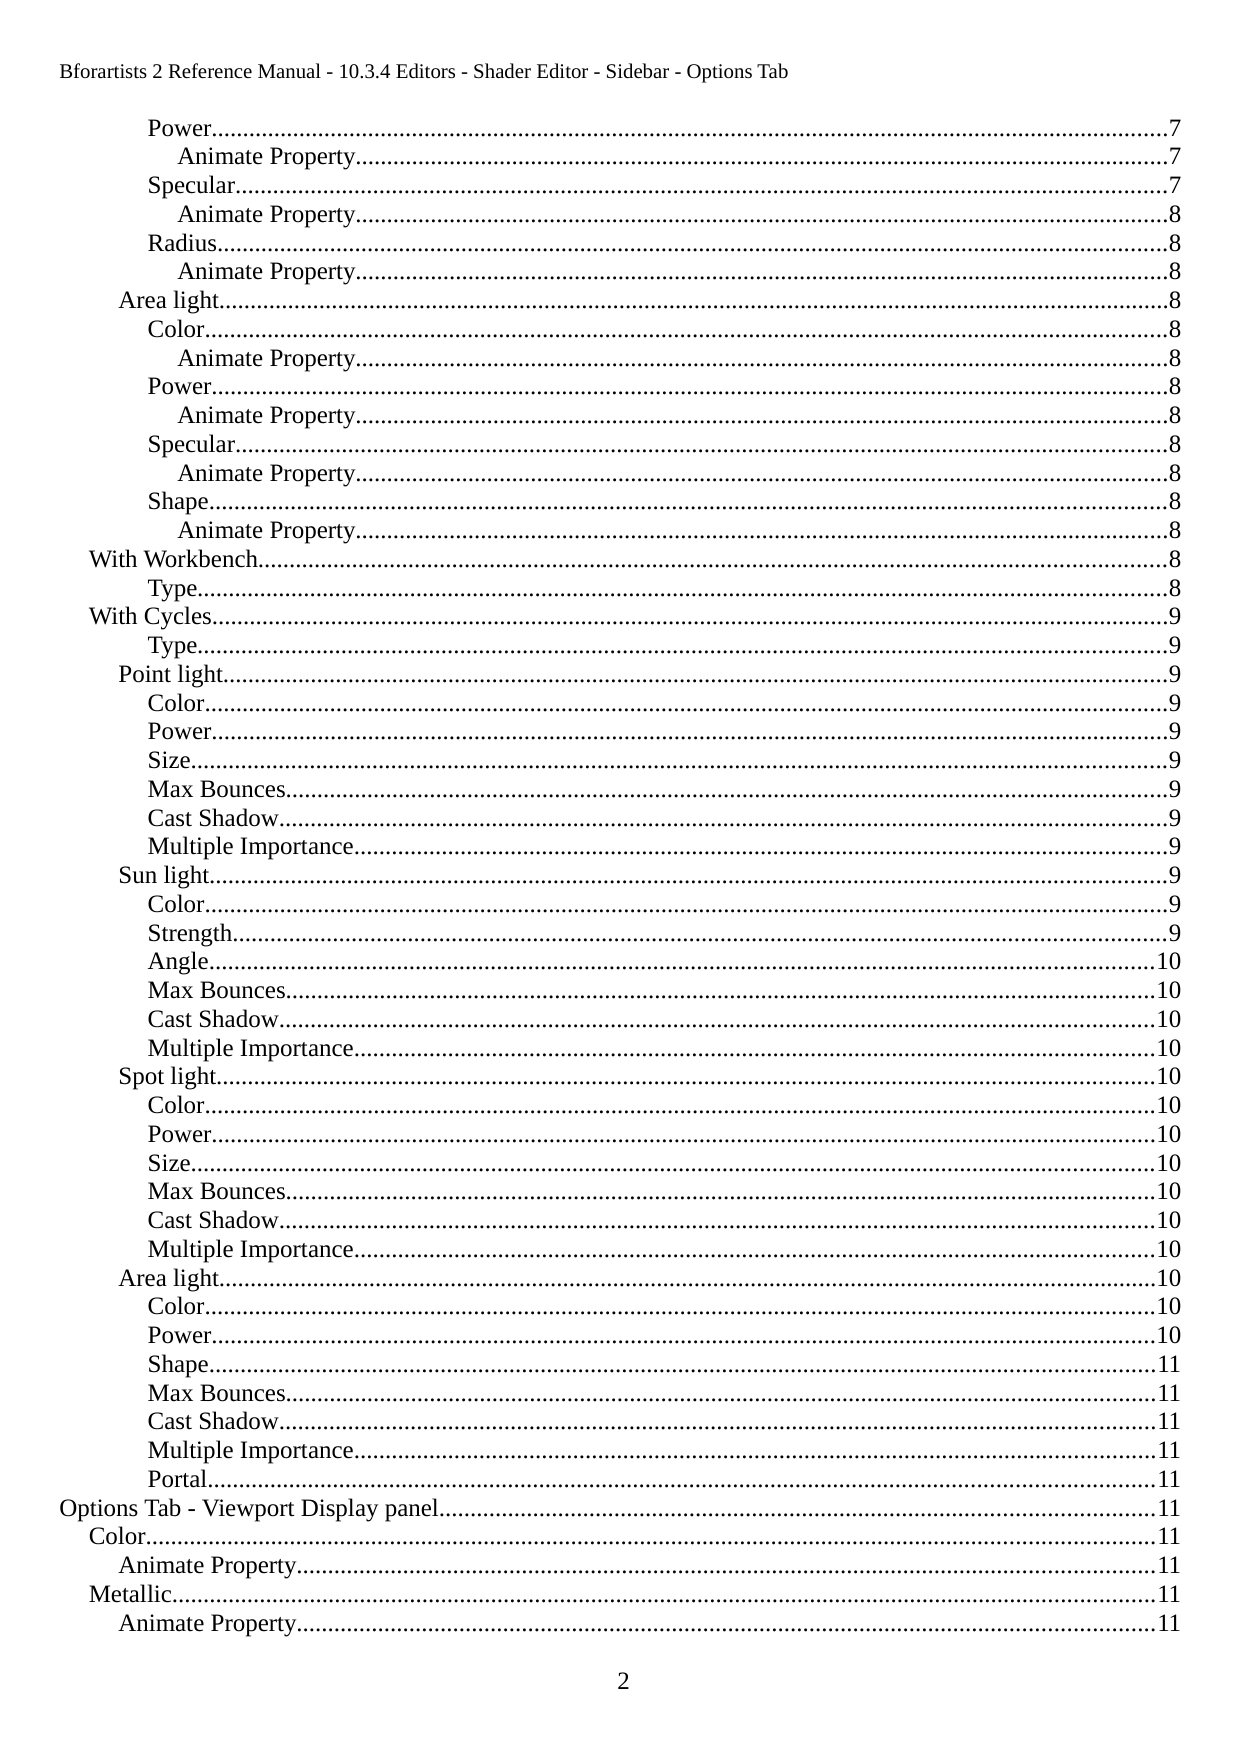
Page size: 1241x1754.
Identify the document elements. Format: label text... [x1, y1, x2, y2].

text With Workbench 8 [88, 544, 1181, 573]
text Point light 9 [118, 659, 1181, 688]
text Animate Property 8 [177, 515, 1181, 544]
text Area light 8 [118, 285, 1181, 314]
text Power 10 [147, 1119, 1181, 1148]
text Options Tab - Viewport Display panel 11 [59, 1493, 1181, 1521]
text Multiple Importance 9 [147, 831, 1181, 860]
text Shape 11 [147, 1349, 1181, 1378]
text Size 9 [147, 745, 1181, 774]
text Color 11 [88, 1521, 1181, 1550]
text Animate Property 8 [177, 256, 1181, 285]
text Sun light 9 [118, 860, 1181, 889]
text Max Bounces 9 [147, 774, 1181, 803]
text Power 8 [147, 371, 1181, 400]
text Animate Property 11 [118, 1550, 1181, 1579]
text Multiple Importance 10 [147, 1033, 1181, 1061]
text Spot light 10 [118, 1061, 1181, 1090]
text Max Bounces 10 [147, 975, 1181, 1004]
text Specular 8 [147, 429, 1181, 458]
text With Cycles 9 [88, 601, 1181, 630]
text Cast Shadow 10 [147, 1004, 1181, 1033]
text Size 10 [147, 1148, 1181, 1176]
text Max Bounces 11 [147, 1378, 1181, 1406]
text Portal 11 [147, 1464, 1181, 1493]
text Animate Property 8 [177, 400, 1181, 429]
text Power 7 [147, 113, 1181, 141]
text Metallic 11 [88, 1579, 1181, 1608]
text Color 9 [147, 889, 1181, 918]
text Multiple Importance 11 [147, 1435, 1181, 1464]
text Color 9 [147, 688, 1181, 716]
text Shape 8 [147, 486, 1181, 515]
text Specular 7 [147, 170, 1181, 199]
text Animate Property 11 [118, 1608, 1181, 1636]
text Power 10 [147, 1320, 1181, 1349]
text Color 8 [147, 314, 1181, 343]
text Type 9 [147, 630, 1181, 659]
text Animate Property 8 [177, 458, 1181, 486]
text Cast Shadow 9 [147, 803, 1181, 831]
text Animate Property 8 [177, 343, 1181, 371]
text Color 10 [147, 1291, 1181, 1320]
text Radius 8 [147, 228, 1181, 256]
text Animate Property 8 [177, 199, 1181, 228]
text Strength 9 [147, 918, 1181, 946]
text Cast Shadow 10 [147, 1205, 1181, 1234]
text Multiple Importance 10 [147, 1234, 1181, 1263]
text Area light 10 [118, 1263, 1181, 1291]
text Animate Property 7 [177, 141, 1181, 170]
text Max Bounces 10 [147, 1176, 1181, 1205]
text Cast Shadow 11 [147, 1406, 1181, 1435]
text Power 9 [147, 716, 1181, 745]
text Color 10 [147, 1090, 1181, 1119]
text Type 8 [147, 573, 1181, 601]
text Angle 10 [147, 946, 1181, 975]
